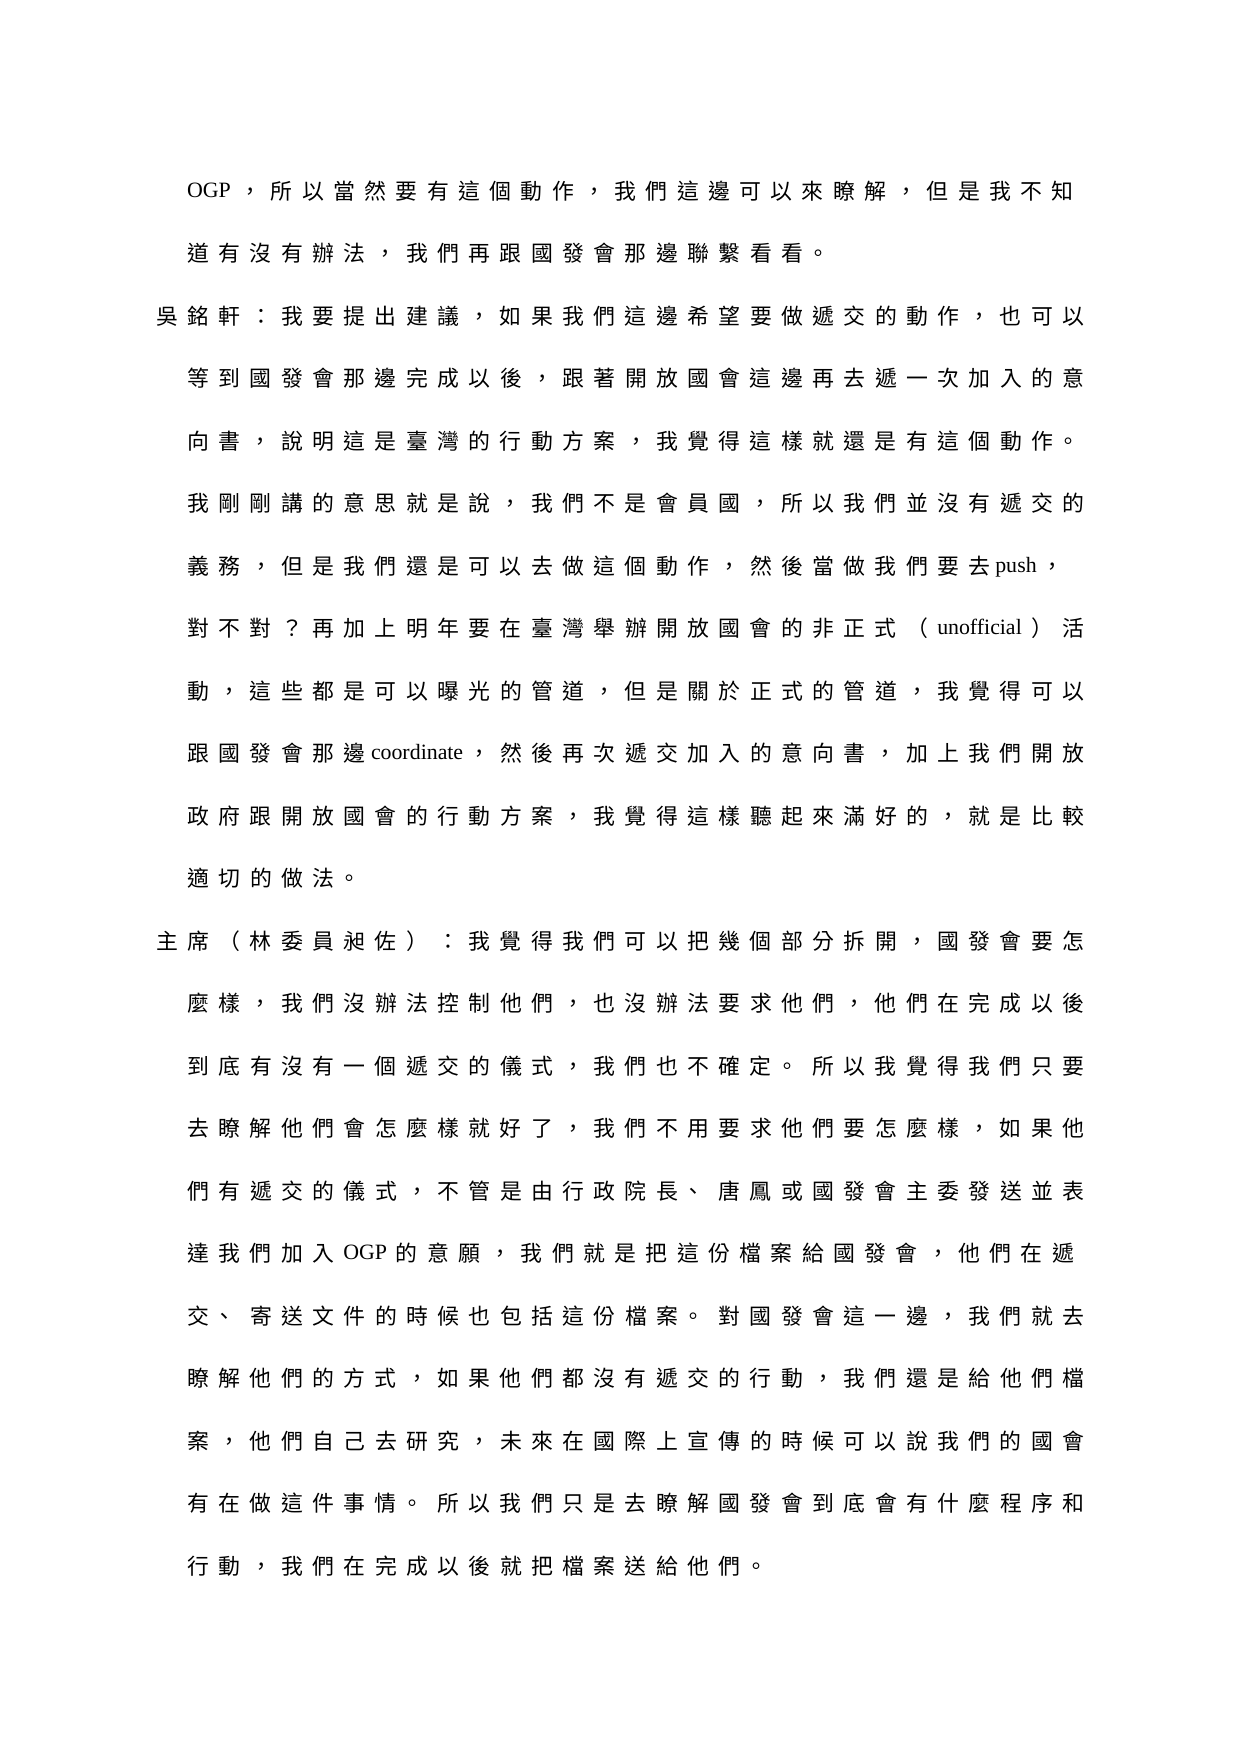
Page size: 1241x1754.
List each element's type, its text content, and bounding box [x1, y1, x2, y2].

text 主席（林委員昶佐）：我覺得我們可以把幾個部分拆開，國發會要怎麼樣，我們沒辦法控制他們，也沒辦法要求他們，他們在完成以後到底有沒有一個遞交的儀式，我們也不確定。所以我覺得我們只要去瞭解他們會怎麼樣就好了，我們不用要求他們要怎麼樣，如果他們有遞交的儀式，不管是由行政院長、唐鳳或國發會主委發送並表達我們加入OGP的意願，我們就是把這份檔案給國發會，他們在遞交、寄送文件的時候也包括這份檔案。對國發會這一邊，我們就去瞭解他們的方式，如果他們都沒有遞交的行動，我們還是給他們檔案，他們自己去研究，未來在國際上宣傳的時候可以說我們的國會有在做這件事情。所以我們只是去瞭解國發會到底會有什麼程序和行動，我們在完成以後就把檔案送給他們。 [151, 908, 1089, 1596]
text OGP，所以當然要有這個動作，我們這邊可以來瞭解，但是我不知道有沒有辦法，我們再跟國發會那邊聯繫看看。 [151, 158, 1089, 283]
text 吳銘軒：我要提出建議，如果我們這邊希望要做遞交的動作，也可以等到國發會那邊完成以後，跟著開放國會這邊再去遞一次加入的意向書，說明這是臺灣的行動方案，我覺得這樣就還是有這個動作。我剛剛講的意思就是說，我們不是會員國，所以我們並沒有遞交的義務，但是我們還是可以去做這個動作，然後當做我們要去push，對不對？再加上明年要在臺灣舉辦開放國會的非正式（unofficial）活動，這些都是可以曝光的管道，但是關於正式的管道，我覺得可以跟國發會那邊coordinate，然後再次遞交加入的意向書，加上我們開放政府跟開放國會的行動方案，我覺得這樣聽起來滿好的，就是比較適切的做法。 [151, 283, 1089, 908]
